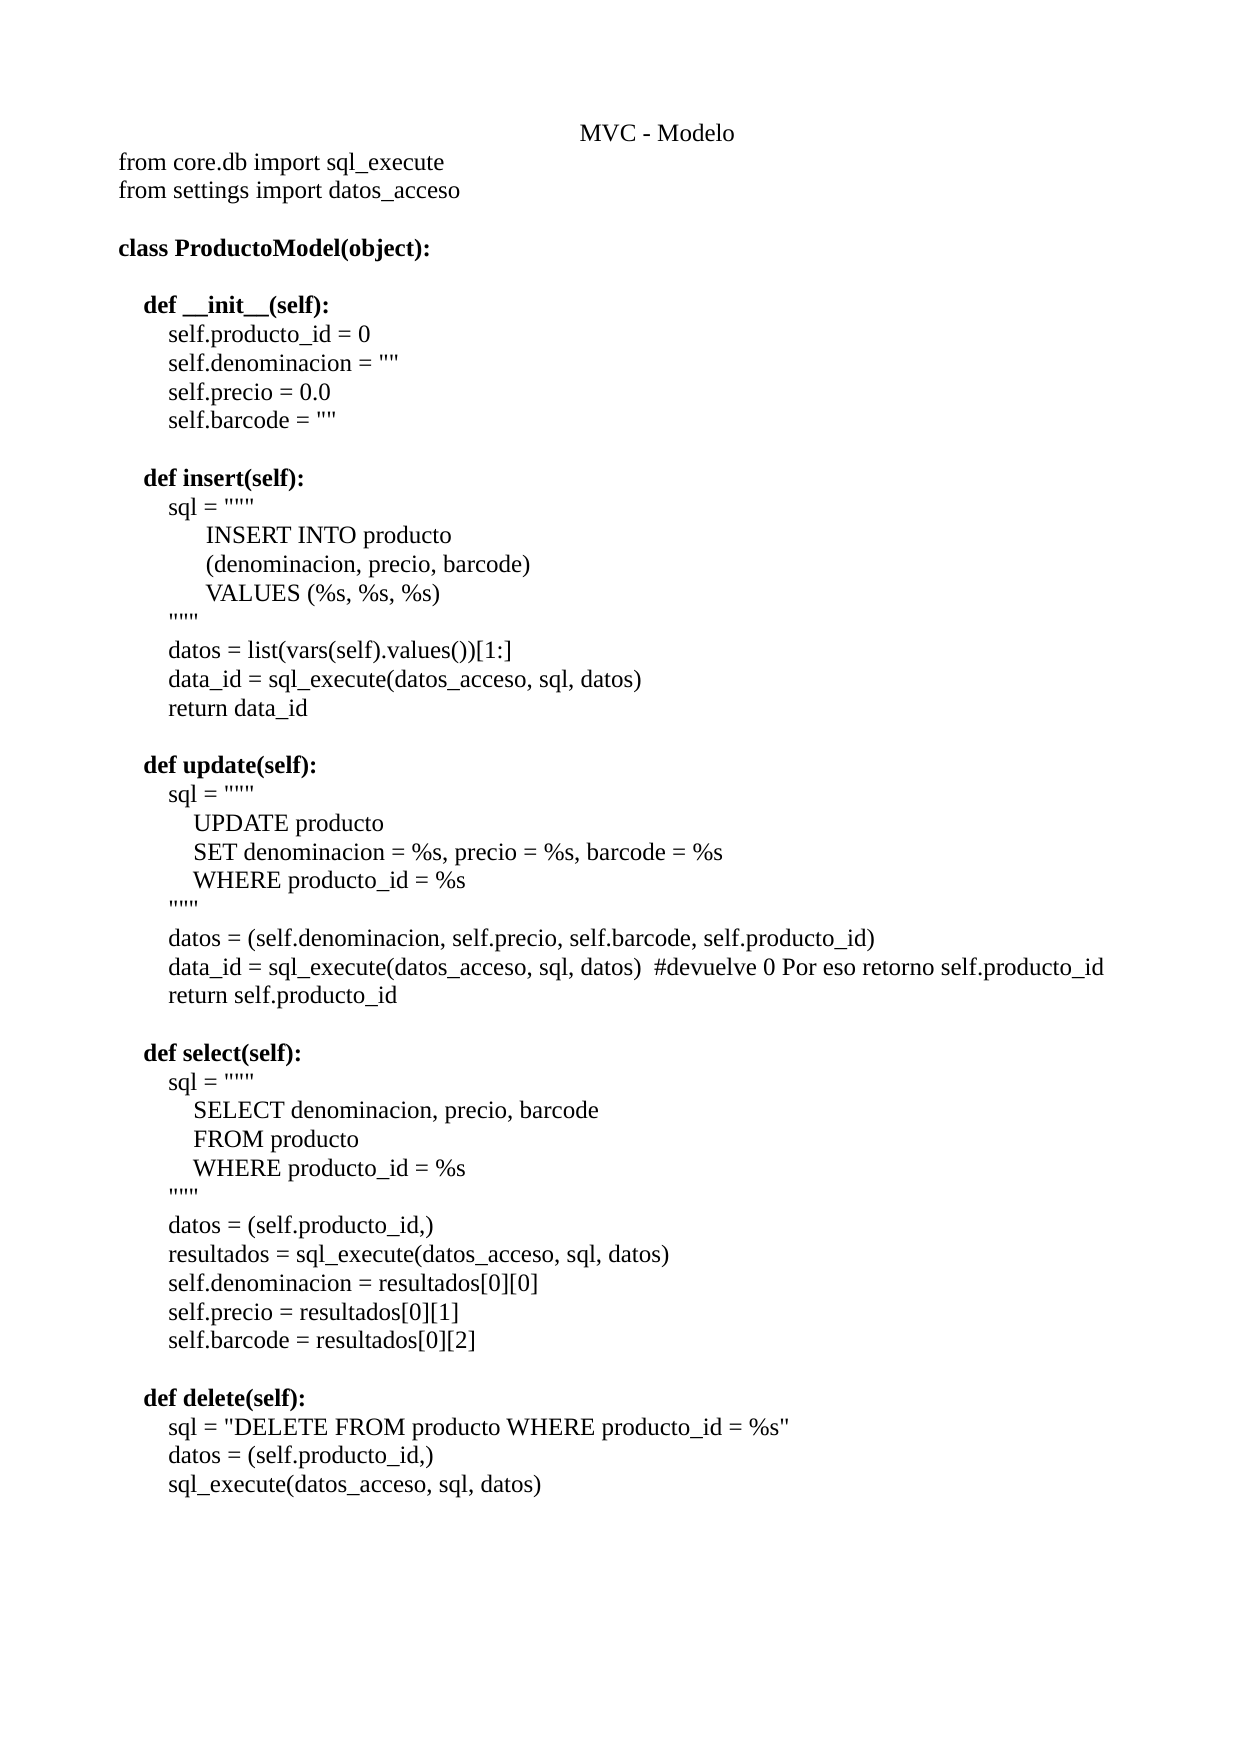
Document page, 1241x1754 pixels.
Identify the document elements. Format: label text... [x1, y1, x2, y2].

text def insert(self): [118, 463, 1122, 492]
text return self.producto_id [118, 981, 1122, 1009]
text datos = (self.denominacion, self.precio, self.barcode, self.producto_id) [118, 923, 1122, 952]
text class ProductoModel(object): [118, 233, 1122, 262]
text """ [118, 1182, 1122, 1211]
text self.denominacion = resultados[0][0] [118, 1268, 1122, 1297]
text data_id = sql_execute(datos_acceso, sql, datos) #devuelve 0 Por eso retorno self.producto_id [118, 952, 1122, 981]
text SELECT denominacion, precio, barcode [118, 1096, 1122, 1124]
text datos = (self.producto_id,) [118, 1211, 1122, 1239]
text self.precio = 0.0 [118, 377, 1122, 406]
text sql = """ [118, 779, 1122, 808]
text def select(self): [118, 1038, 1122, 1067]
text def delete(self): [118, 1383, 1122, 1412]
text self.barcode = resultados[0][2] [118, 1326, 1122, 1354]
text FROM producto [118, 1124, 1122, 1153]
text def update(self): [118, 751, 1122, 779]
text sql = "DELETE FROM producto WHERE producto_id = %s" [118, 1412, 1122, 1441]
text UPDATE producto [118, 808, 1122, 837]
text self.denominacion = "" [118, 348, 1122, 377]
text self.barcode = "" [118, 406, 1122, 434]
text (denominacion, precio, barcode) [118, 549, 1122, 578]
text datos = (self.producto_id,) [118, 1441, 1122, 1469]
text self.producto_id = 0 [118, 319, 1122, 348]
text sql_execute(datos_acceso, sql, datos) [118, 1469, 1122, 1498]
text from core.db import sql_execute [118, 147, 1122, 176]
text WHERE producto_id = %s [118, 1153, 1122, 1182]
text SET denominacion = %s, precio = %s, barcode = %s [118, 837, 1122, 866]
text sql = """ [118, 1067, 1122, 1096]
text self.precio = resultados[0][1] [118, 1297, 1122, 1326]
text datos = list(vars(self).values())[1:] [118, 636, 1122, 664]
text sql = """ [118, 492, 1122, 521]
text """ [118, 607, 1122, 636]
text VALUES (%s, %s, %s) [118, 578, 1122, 607]
text def __init__(self): [118, 291, 1122, 319]
text MVC - Modelo [118, 118, 1122, 147]
text data_id = sql_execute(datos_acceso, sql, datos) [118, 664, 1122, 693]
text return data_id [118, 693, 1122, 722]
text WHERE producto_id = %s [118, 866, 1122, 894]
text resultados = sql_execute(datos_acceso, sql, datos) [118, 1239, 1122, 1268]
text INSERT INTO producto [118, 521, 1122, 549]
text """ [118, 894, 1122, 923]
text from settings import datos_acceso [118, 176, 1122, 204]
